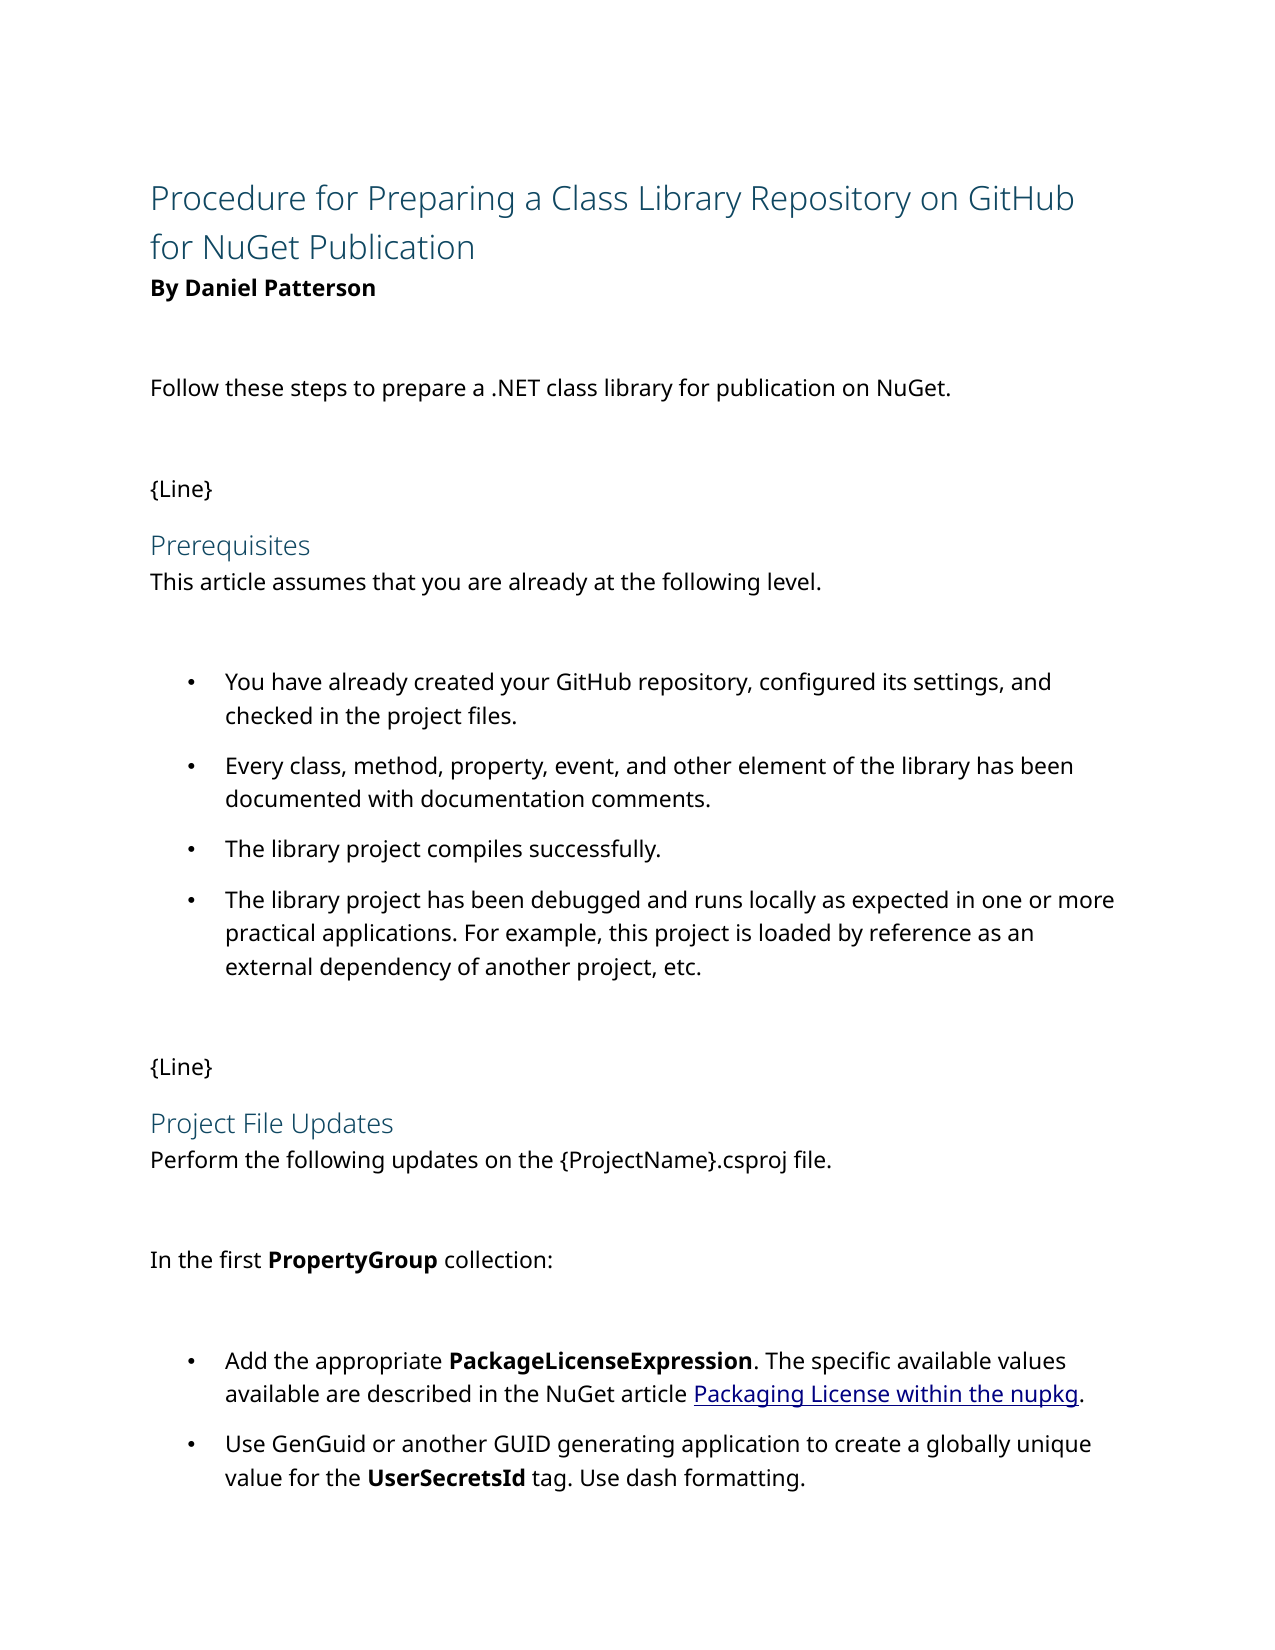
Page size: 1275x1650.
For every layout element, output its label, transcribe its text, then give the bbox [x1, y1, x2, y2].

text Follow these steps to prepare a .NET class library for publication on NuGet. [150, 372, 1125, 403]
text {Line} [150, 472, 1125, 504]
list Use GenGuid or another GUID generating application to create a globally unique value for the UserSecretsId tag. Use dash formatting. [187, 1428, 1125, 1493]
subtitle Prerequisites [150, 527, 1125, 564]
list The library project compiles successfully. [187, 833, 1125, 865]
list Every class, method, property, event, and other element of the library has been documented with documentation comments. [187, 750, 1125, 814]
list Add the appropriate PackageLicenseExpression. The specific available values available are described in the NuGet article Packaging License within the nupkg. [187, 1345, 1125, 1409]
text By Daniel Patterson [150, 272, 1125, 303]
list The library project has been debugged and runs locally as expected in one or more practical applications. For example, this project is loaded by reference as an external dependency of another project, etc. [187, 883, 1125, 982]
text In the first PropertyGroup collection: [150, 1244, 1125, 1276]
list You have already created your GitHub repository, configured its settings, and checked in the project files. [187, 666, 1125, 731]
subtitle Procedure for Preparing a Class Library Repository on GitHub for NuGet Publication [150, 175, 1125, 269]
text This article assumes that you are already at the following level. [150, 566, 1125, 597]
text {Line} [150, 1051, 1125, 1082]
subtitle Project File Updates [150, 1105, 1125, 1142]
text Perform the following updates on the {ProjectName}.csproj file. [150, 1144, 1125, 1176]
